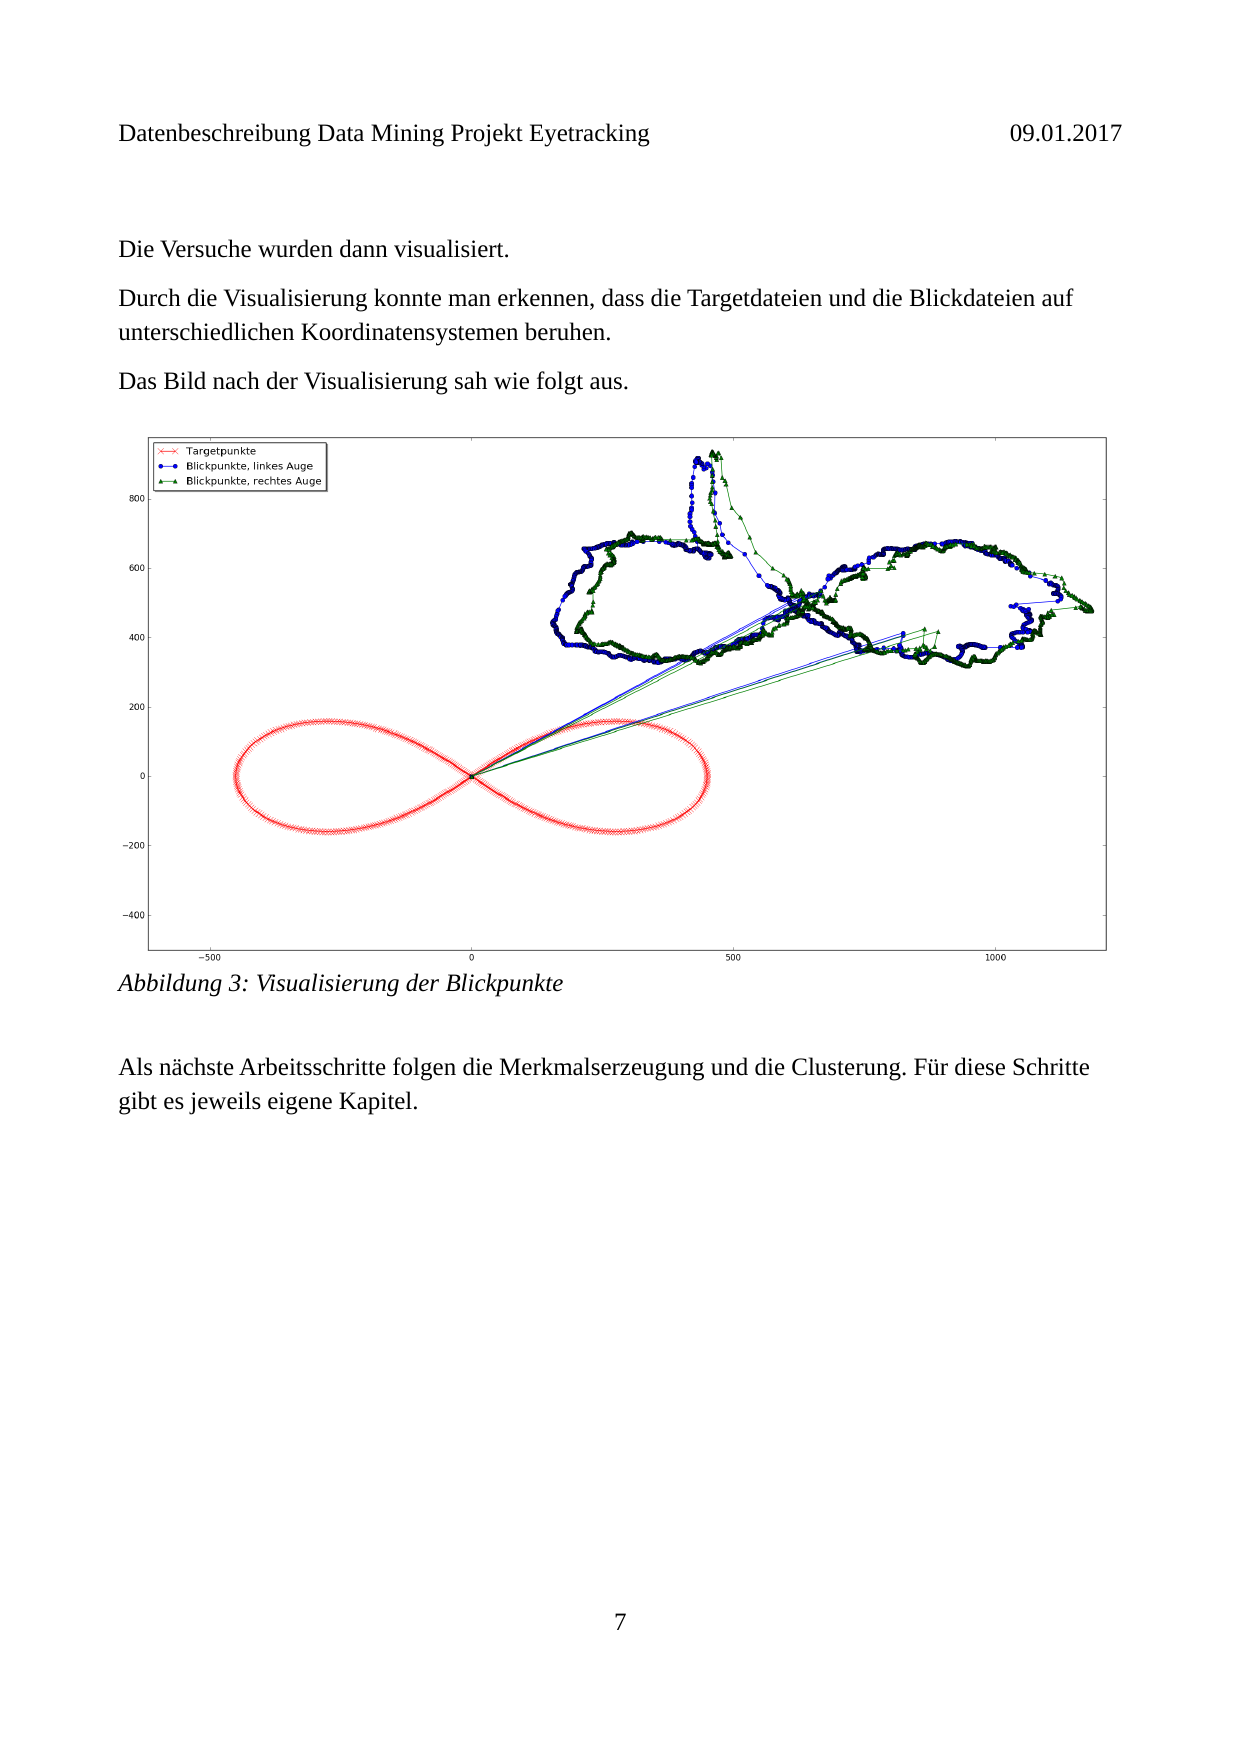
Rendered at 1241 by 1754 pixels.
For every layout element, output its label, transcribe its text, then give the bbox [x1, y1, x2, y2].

text Abbildung 3: Visualisierung der Blickpunkte [118, 968, 1122, 997]
text Als nächste Arbeitsschritte folgen die Merkmalserzeugung und die Clusterung. Für diese Schritte gibt es jeweils eigene Kapitel. [118, 1052, 1122, 1115]
text Das Bild nach der Visualisierung sah wie folgt aus. [118, 366, 1122, 395]
text Durch die Visualisierung konnte man erkennen, dass die Targetdateien und die Blickdateien auf unterschiedlichen Koordinatensystemen beruhen. [118, 283, 1122, 346]
text Die Versuche wurden dann visualisiert. [118, 234, 1122, 263]
picture [118, 428, 1123, 968]
